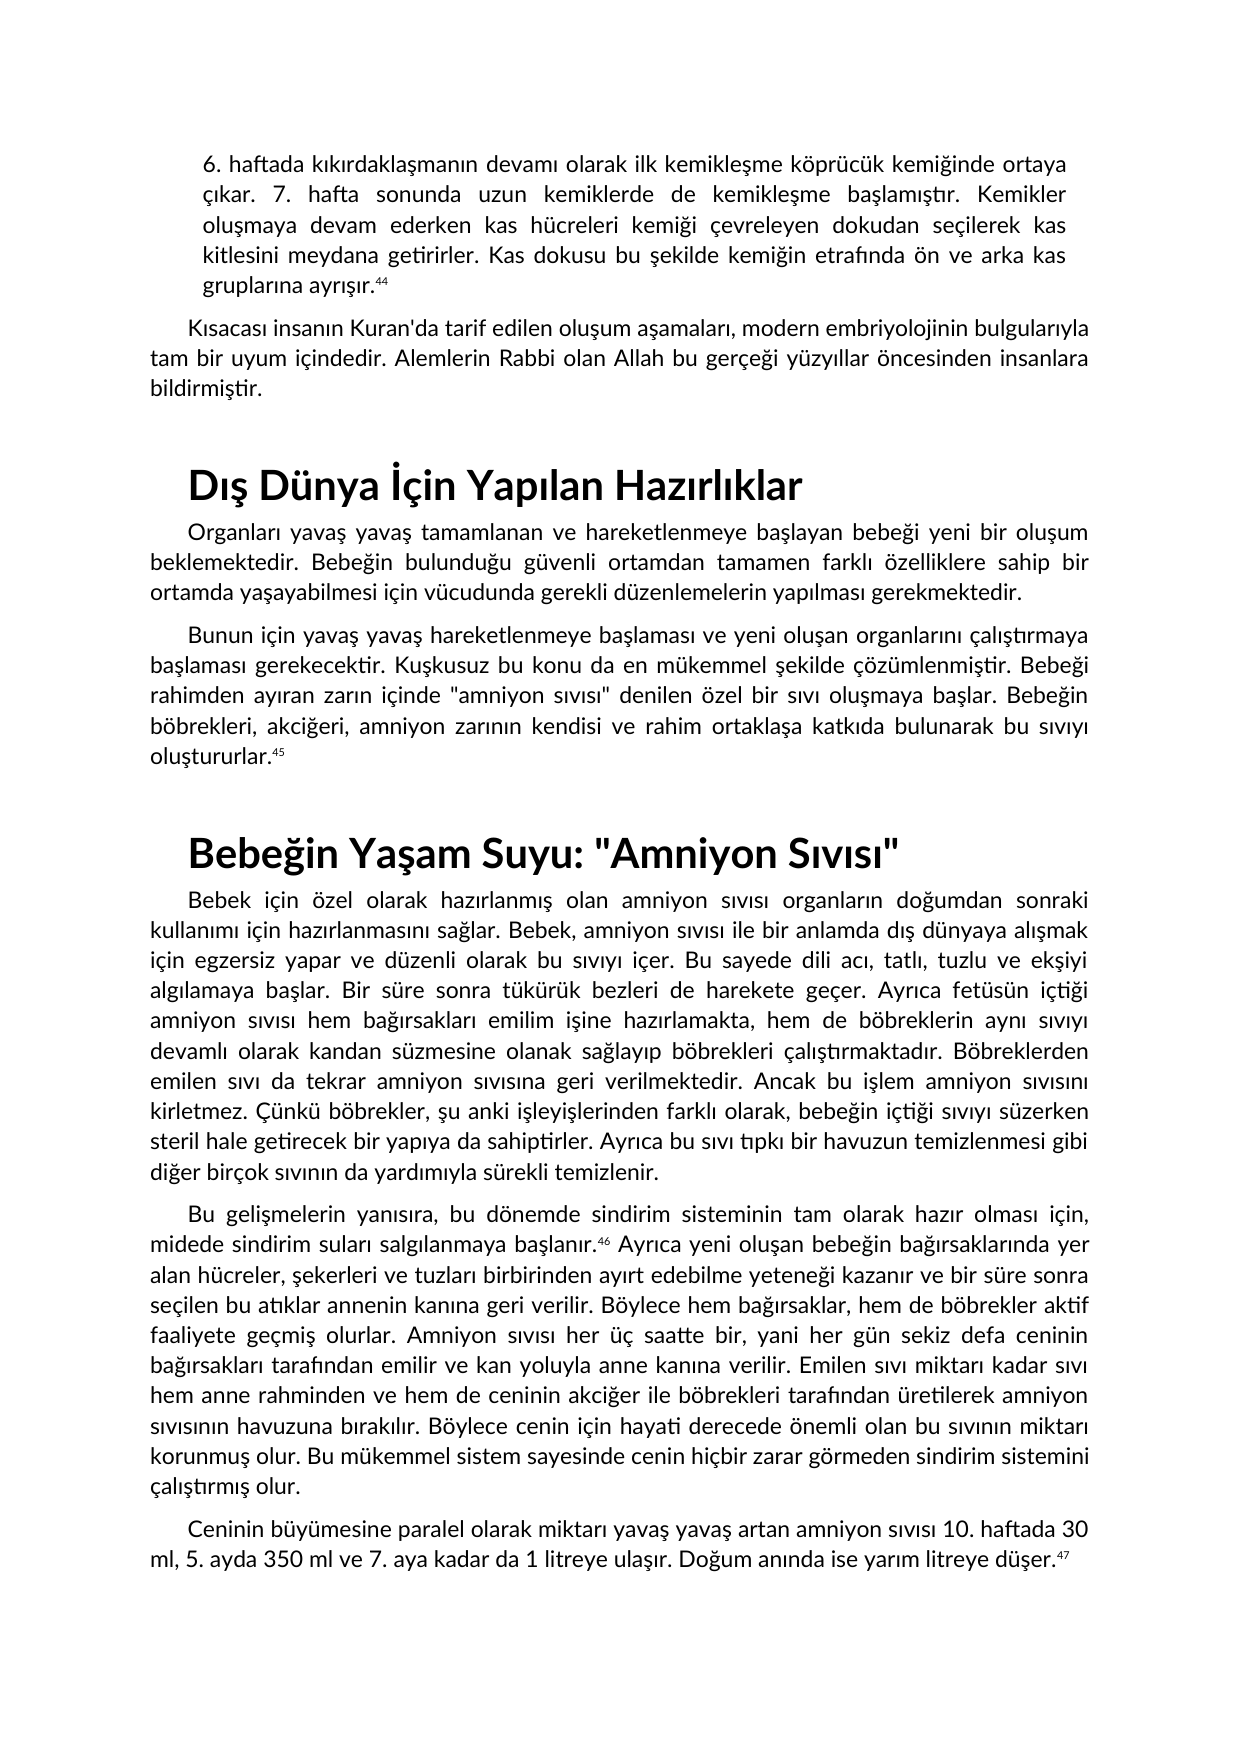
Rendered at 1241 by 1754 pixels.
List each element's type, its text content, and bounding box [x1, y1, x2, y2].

text Ceninin büyümesine paralel olarak miktarı yavaş yavaş artan amniyon sıvısı 10. haftada 30 ml, 5. ayda 350 ml ve 7. aya kadar da 1 litreye ulaşır. Doğum anında ise yarım litreye düşer.47 [150, 1514, 1090, 1572]
text 6. haftada kıkırdaklaşmanın devamı olarak ilk kemikleşme köprücük kemiğinde ortaya çıkar. 7. hafta sonunda uzun kemiklerde de kemikleşme başlamıştır. Kemikler oluşmaya devam ederken kas hücreleri kemiği çevreleyen dokudan seçilerek kas kitlesini meydana getirirler. Kas dokusu bu şekilde kemiğin etrafında ön ve arka kas gruplarına ayrışır.44 [202, 150, 1068, 298]
text Bu gelişmelerin yanısıra, bu dönemde sindirim sisteminin tam olarak hazır olması için, midede sindirim suları salgılanmaya başlanır.46 Ayrıca yeni oluşan bebeğin bağırsaklarında yer alan hücreler, şekerleri ve tuzları birbirinden ayırt edebilme yeteneği kazanır ve bir süre sonra seçilen bu atıklar annenin kanına geri verilir. Böylece hem bağırsaklar, hem de böbrekler aktif faaliyete geçmiş olurlar. Amniyon sıvısı her üç saatte bir, yani her gün sekiz defa ceninin bağırsakları tarafından emilir ve kan yoluyla anne kanına verilir. Emilen sıvı miktarı kadar sıvı hem anne rahminden ve hem de ceninin akciğer ile böbrekleri tarafından üretilerek amniyon sıvısının havuzuna bırakılır. Böylece cenin için hayati derecede önemli olan bu sıvının miktarı korunmuş olur. Bu mükemmel sistem sayesinde cenin hiçbir zarar görmeden sindirim sistemini çalıştırmış olur. [150, 1200, 1090, 1499]
text Bunun için yavaş yavaş hareketlenmeye başlaması ve yeni oluşan organlarını çalıştırmaya başlaması gerekecektir. Kuşkusuz bu konu da en mükemmel şekilde çözümlenmiştir. Bebeği rahimden ayıran zarın içinde "amniyon sıvısı" denilen özel bir sıvı oluşmaya başlar. Bebeğin böbrekleri, akciğeri, amniyon zarının kendisi ve rahim ortaklaşa katkıda bulunarak bu sıvıyı oluştururlar.45 [150, 621, 1090, 769]
text Kısacası insanın Kuran'da tarif edilen oluşum aşamaları, modern embriyolojinin bulgularıyla tam bir uyum içindedir. Alemlerin Rabbi olan Allah bu gerçeği yüzyıllar öncesinden insanlara bildirmiştir. [150, 313, 1090, 401]
text Organları yavaş yavaş tamamlanan ve hareketlenmeye başlayan bebeği yeni bir oluşum beklemektedir. Bebeğin bulunduğu güvenli ortamdan tamamen farklı özelliklere sahip bir ortamda yaşayabilmesi için vücudunda gerekli düzenlemelerin yapılması gerekmektedir. [150, 518, 1090, 606]
subtitle Dış Dünya İçin Yapılan Hazırlıklar [187, 459, 1090, 509]
subtitle Bebeğin Yaşam Suyu: "Amniyon Sıvısı" [187, 827, 1090, 877]
text Bebek için özel olarak hazırlanmış olan amniyon sıvısı organların doğumdan sonraki kullanımı için hazırlanmasını sağlar. Bebek, amniyon sıvısı ile bir anlamda dış dünyaya alışmak için egzersiz yapar ve düzenli olarak bu sıvıyı içer. Bu sayede dili acı, tatlı, tuzlu ve ekşiyi algılamaya başlar. Bir süre sonra tükürük bezleri de harekete geçer. Ayrıca fetüsün içtiği amniyon sıvısı hem bağırsakları emilim işine hazırlamakta, hem de böbreklerin aynı sıvıyı devamlı olarak kandan süzmesine olanak sağlayıp böbrekleri çalıştırmaktadır. Böbreklerden emilen sıvı da tekrar amniyon sıvısına geri verilmektedir. Ancak bu işlem amniyon sıvısını kirletmez. Çünkü böbrekler, şu anki işleyişlerinden farklı olarak, bebeğin içtiği sıvıyı süzerken steril hale getirecek bir yapıya da sahiptirler. Ayrıca bu sıvı tıpkı bir havuzun temizlenmesi gibi diğer birçok sıvının da yardımıyla sürekli temizlenir. [150, 885, 1090, 1185]
